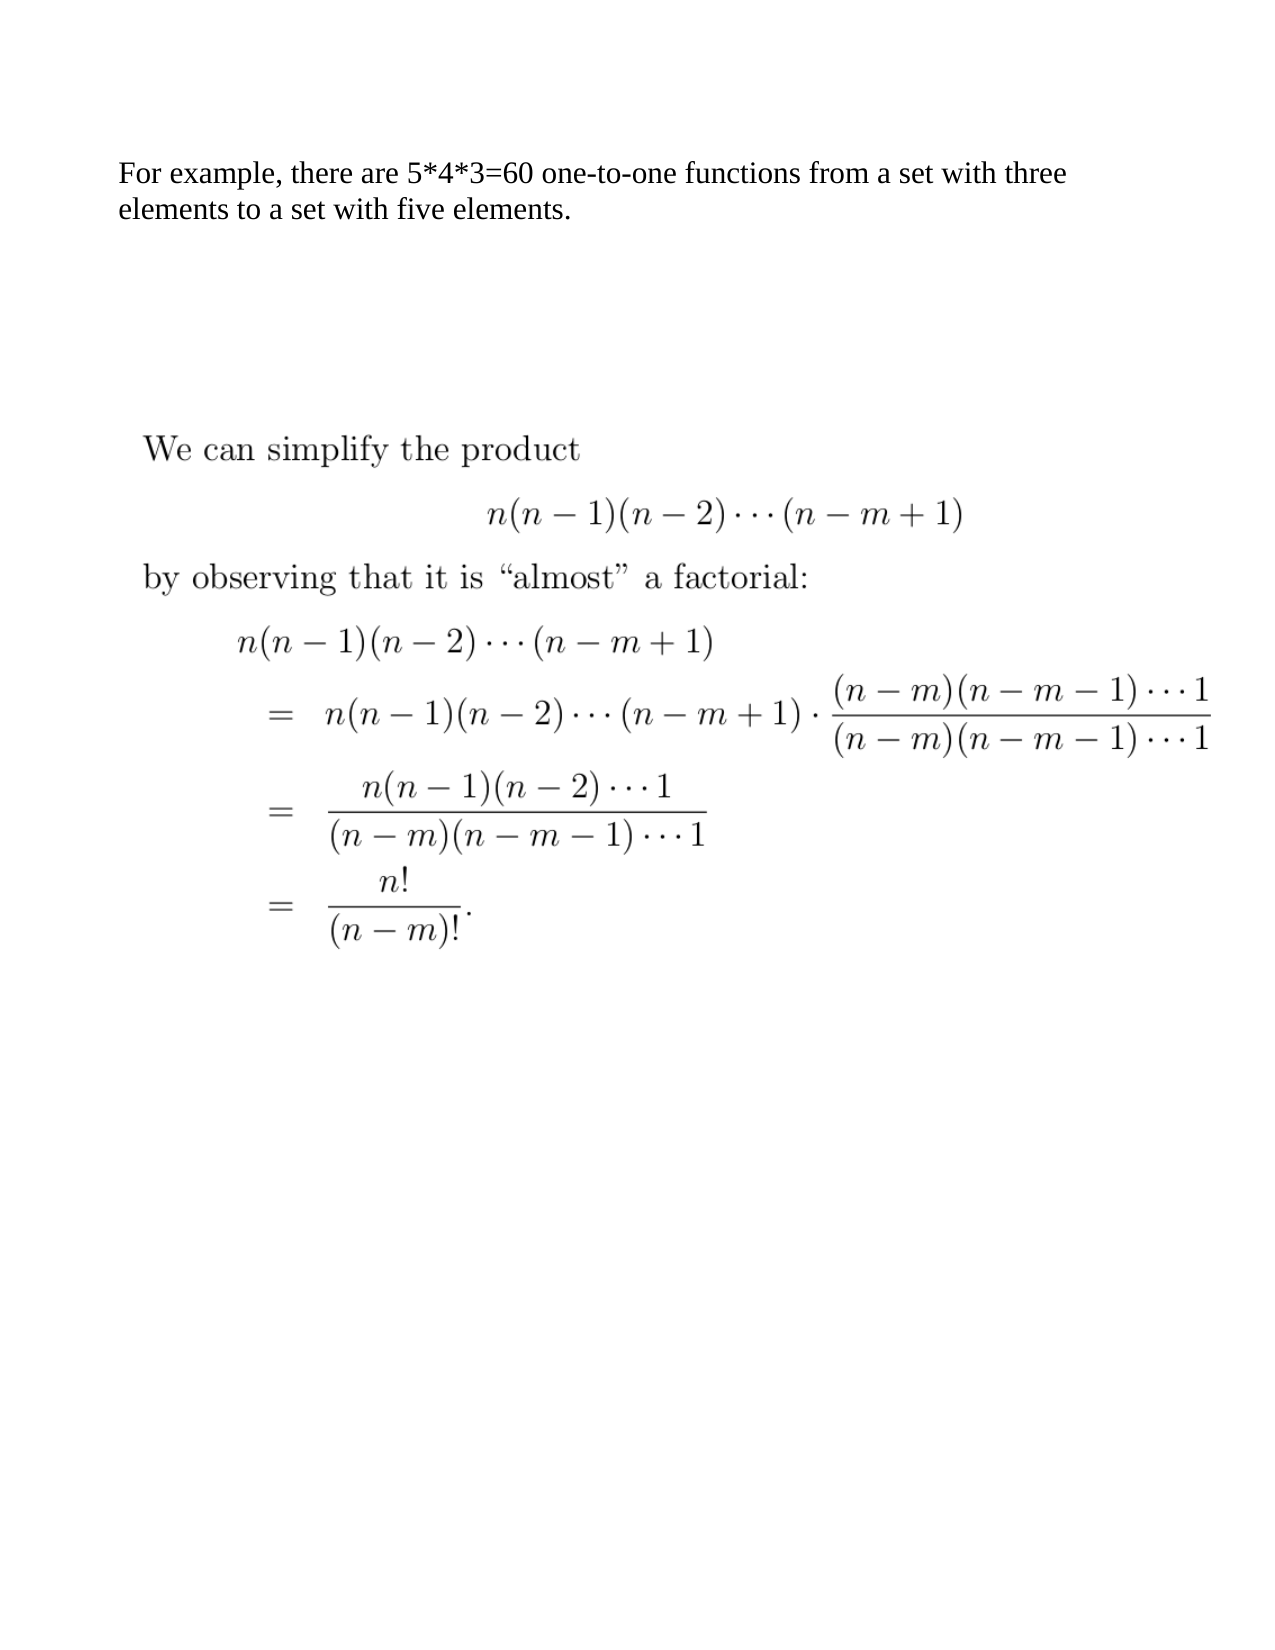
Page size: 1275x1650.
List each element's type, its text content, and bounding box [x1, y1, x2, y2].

picture [129, 422, 1220, 957]
text For example, there are 5*4*3=60 one-to-one functions from a set with three elements to a set with five elements. [118, 154, 1157, 226]
